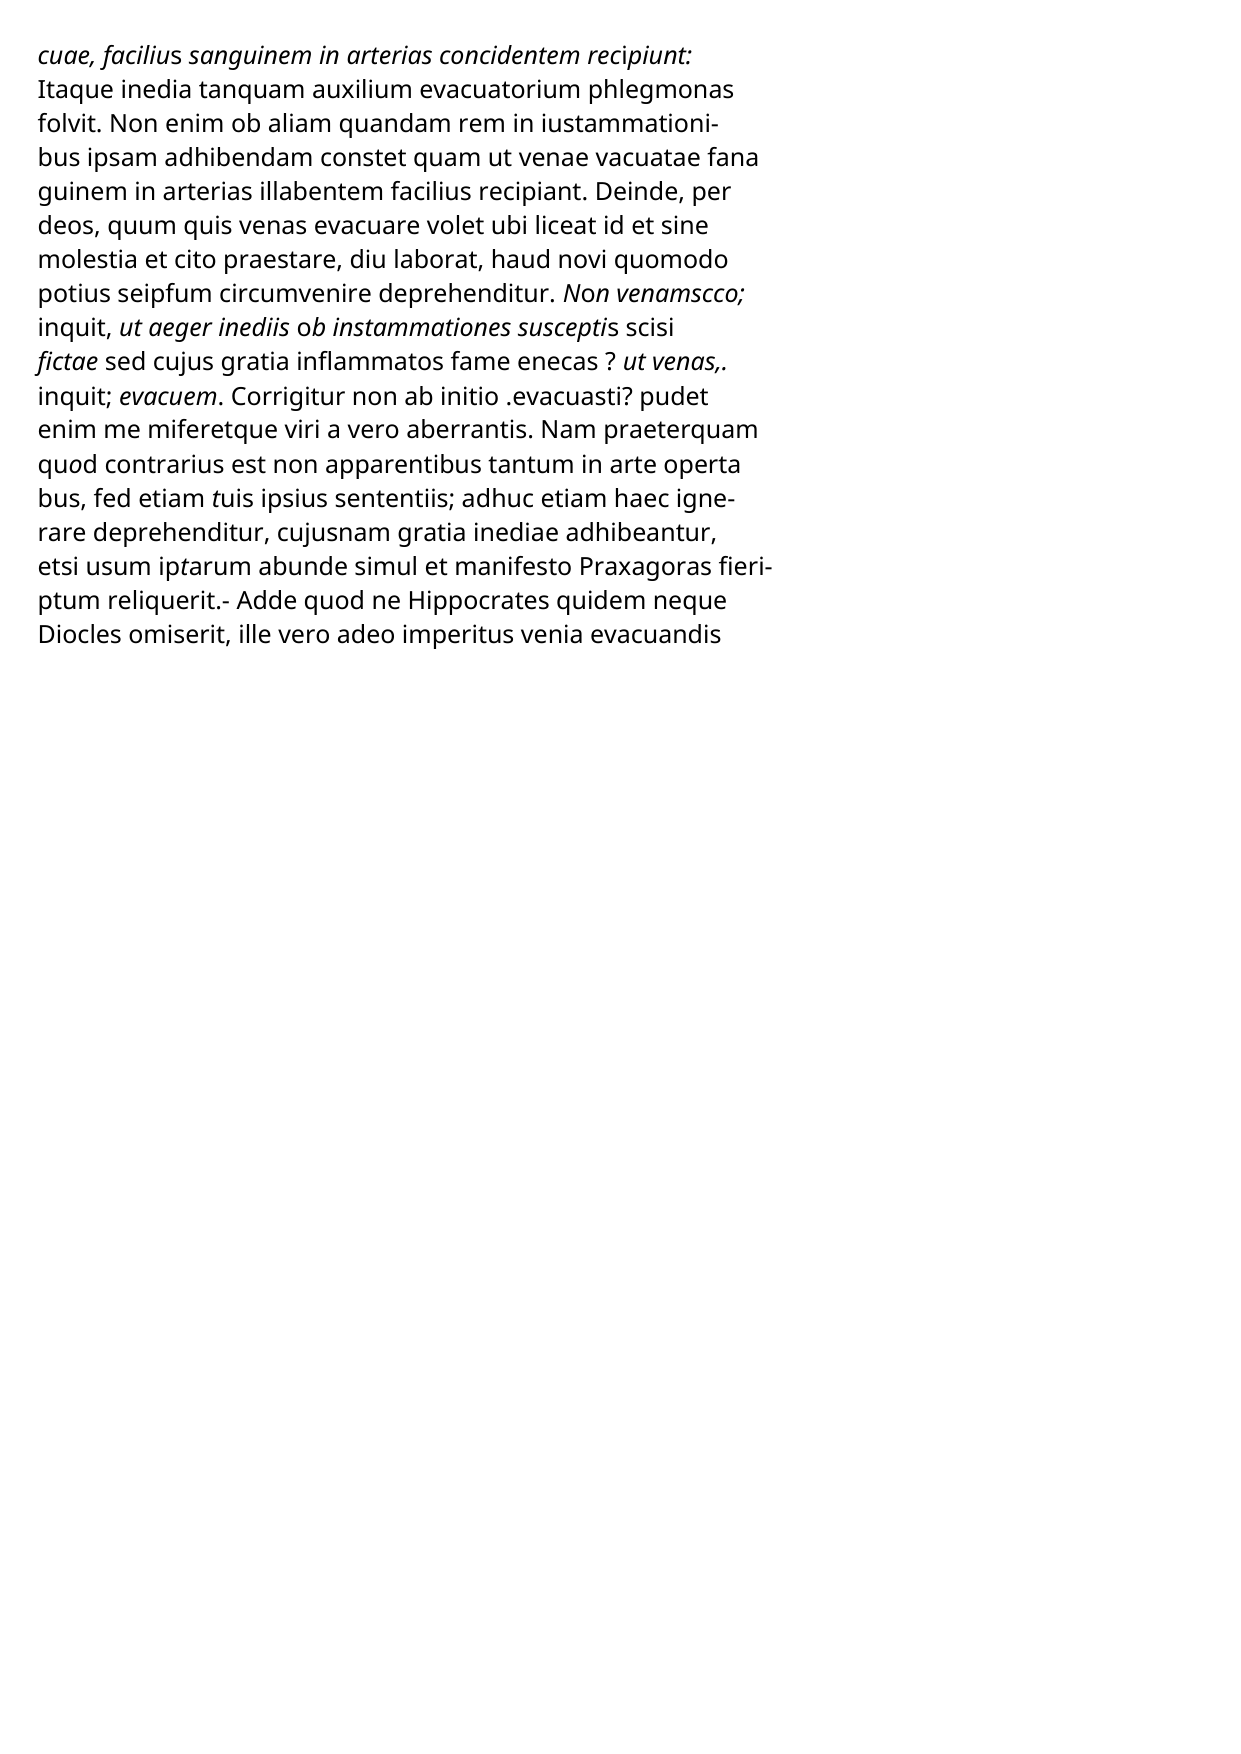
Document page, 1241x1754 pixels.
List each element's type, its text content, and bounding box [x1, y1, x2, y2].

text cuae, facilius sanguinem in arterias concidentem recipiunt: Itaque inedia tanquam auxilium evacuatorium phlegmonas folvit. Non enim ob aliam quandam rem in iustammationi- bus ipsam adhibendam constet quam ut venae vacuatae fana guinem in arterias illabentem facilius recipiant. Deinde, per deos, quum quis venas evacuare volet ubi liceat id et sine molestia et cito praestare, diu laborat, haud novi quomodo potius seipfum circumvenire deprehenditur. Non venamscco; inquit, ut aeger inediis ob instammationes susceptis scisi fictae sed cujus gratia inflammatos fame enecas ? ut venas,. inquit; evacuem. Corrigitur non ab initio .evacuasti? pudet enim me miferetque viri a vero aberrantis. Nam praeterquam quod contrarius est non apparentibus tantum in arte operta bus, fed etiam tuis ipsius sententiis; adhuc etiam haec igne- rare deprehenditur, cujusnam gratia inediae adhibeantur, etsi usum iptarum abunde simul et manifesto Praxagoras fieri- ptum reliquerit.- Adde quod ne Hippocrates quidem neque Diocles omiserit, ille vero adeo imperitus venia evacuandis [37, 37, 1203, 651]
